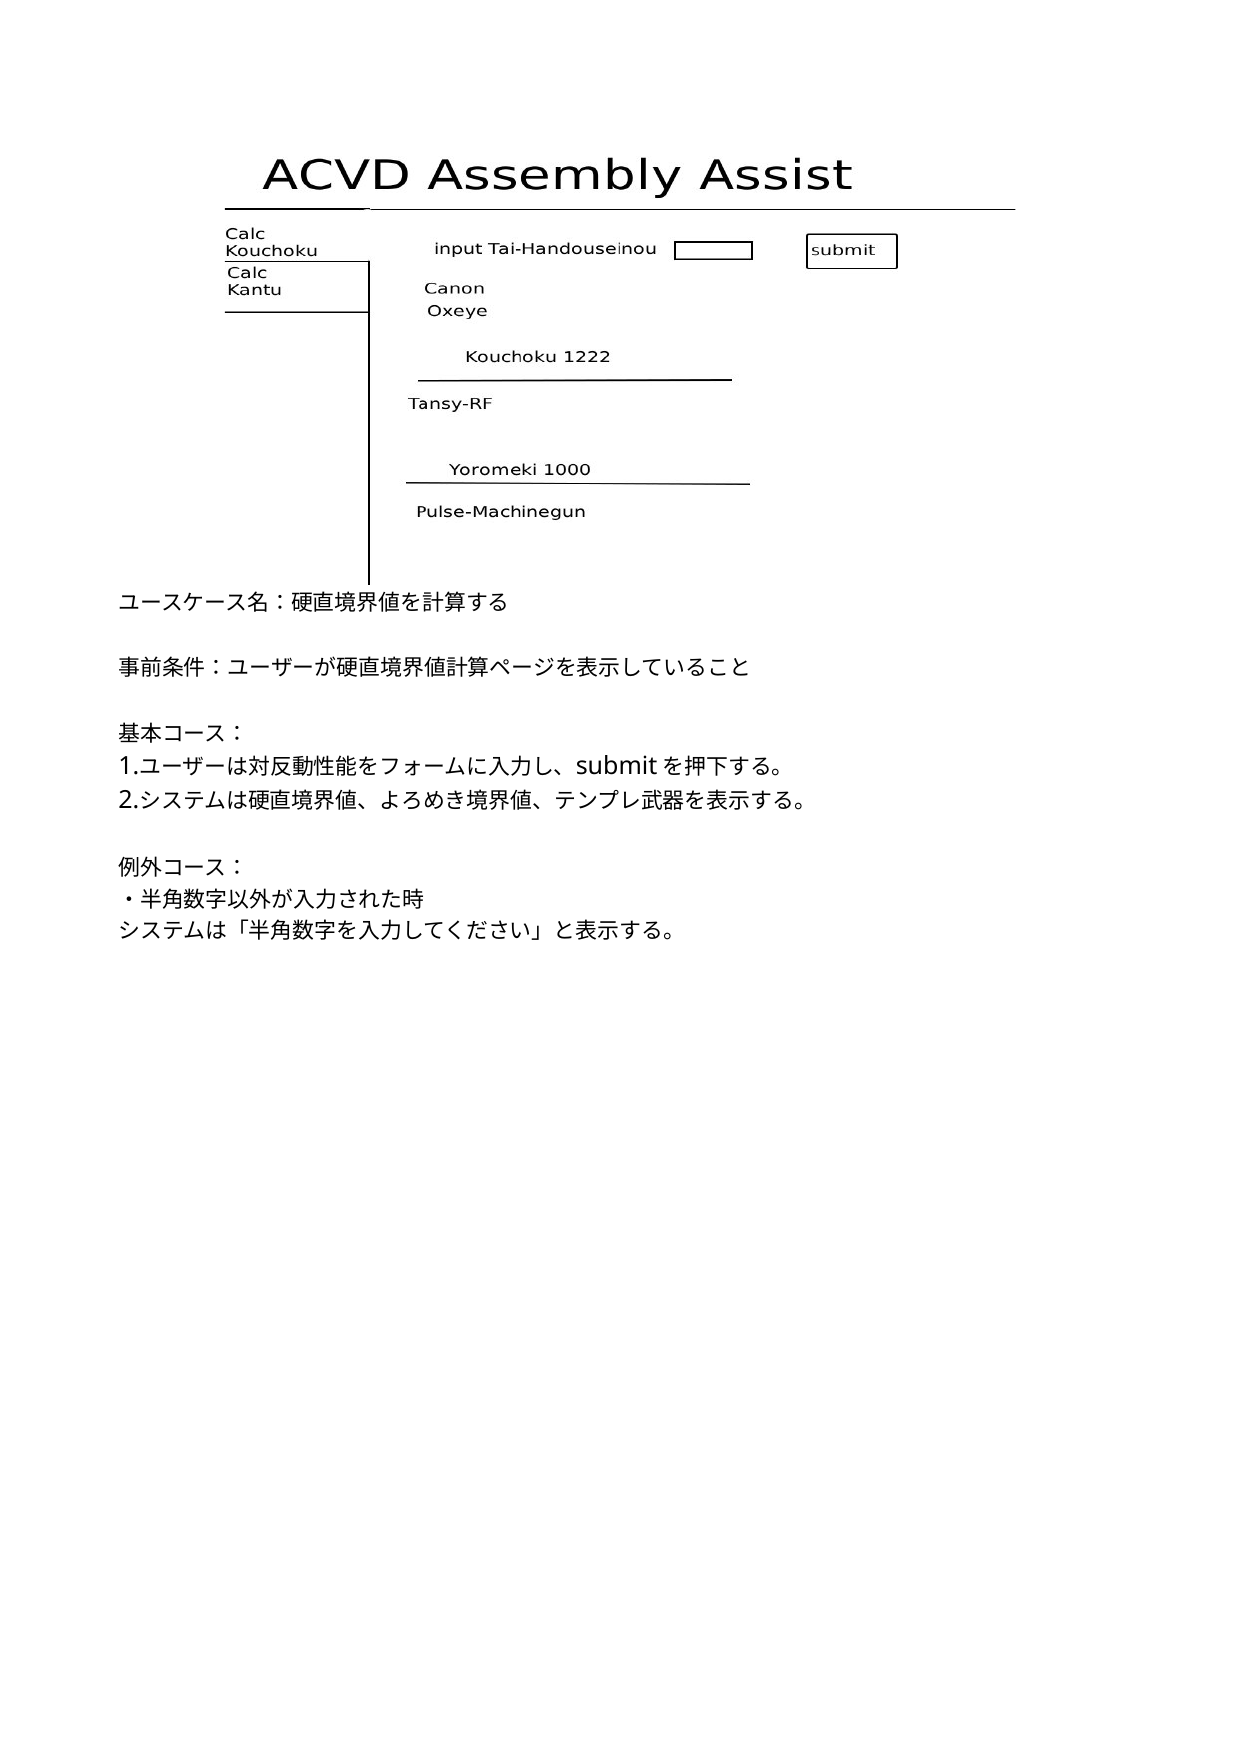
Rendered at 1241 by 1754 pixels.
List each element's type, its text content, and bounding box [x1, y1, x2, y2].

text 例外コース： [118, 850, 1122, 882]
text 基本コース： [118, 716, 1122, 748]
text 2.システムは硬直境界値、よろめき境界値、テンプレ武器を表示する。 [118, 782, 1122, 816]
text 事前条件：ユーザーが硬直境界値計算ページを表示していること [118, 650, 1122, 682]
text ユースケース名：硬直境界値を計算する [118, 118, 1122, 616]
text システムは「半角数字を入力してください」と表示する。 [118, 913, 1122, 945]
picture [224, 118, 1016, 585]
text ・半角数字以外が入力された時 [118, 882, 1122, 913]
text 1.ユーザーは対反動性能をフォームに入力し、submitを押下する。 [118, 748, 1122, 782]
